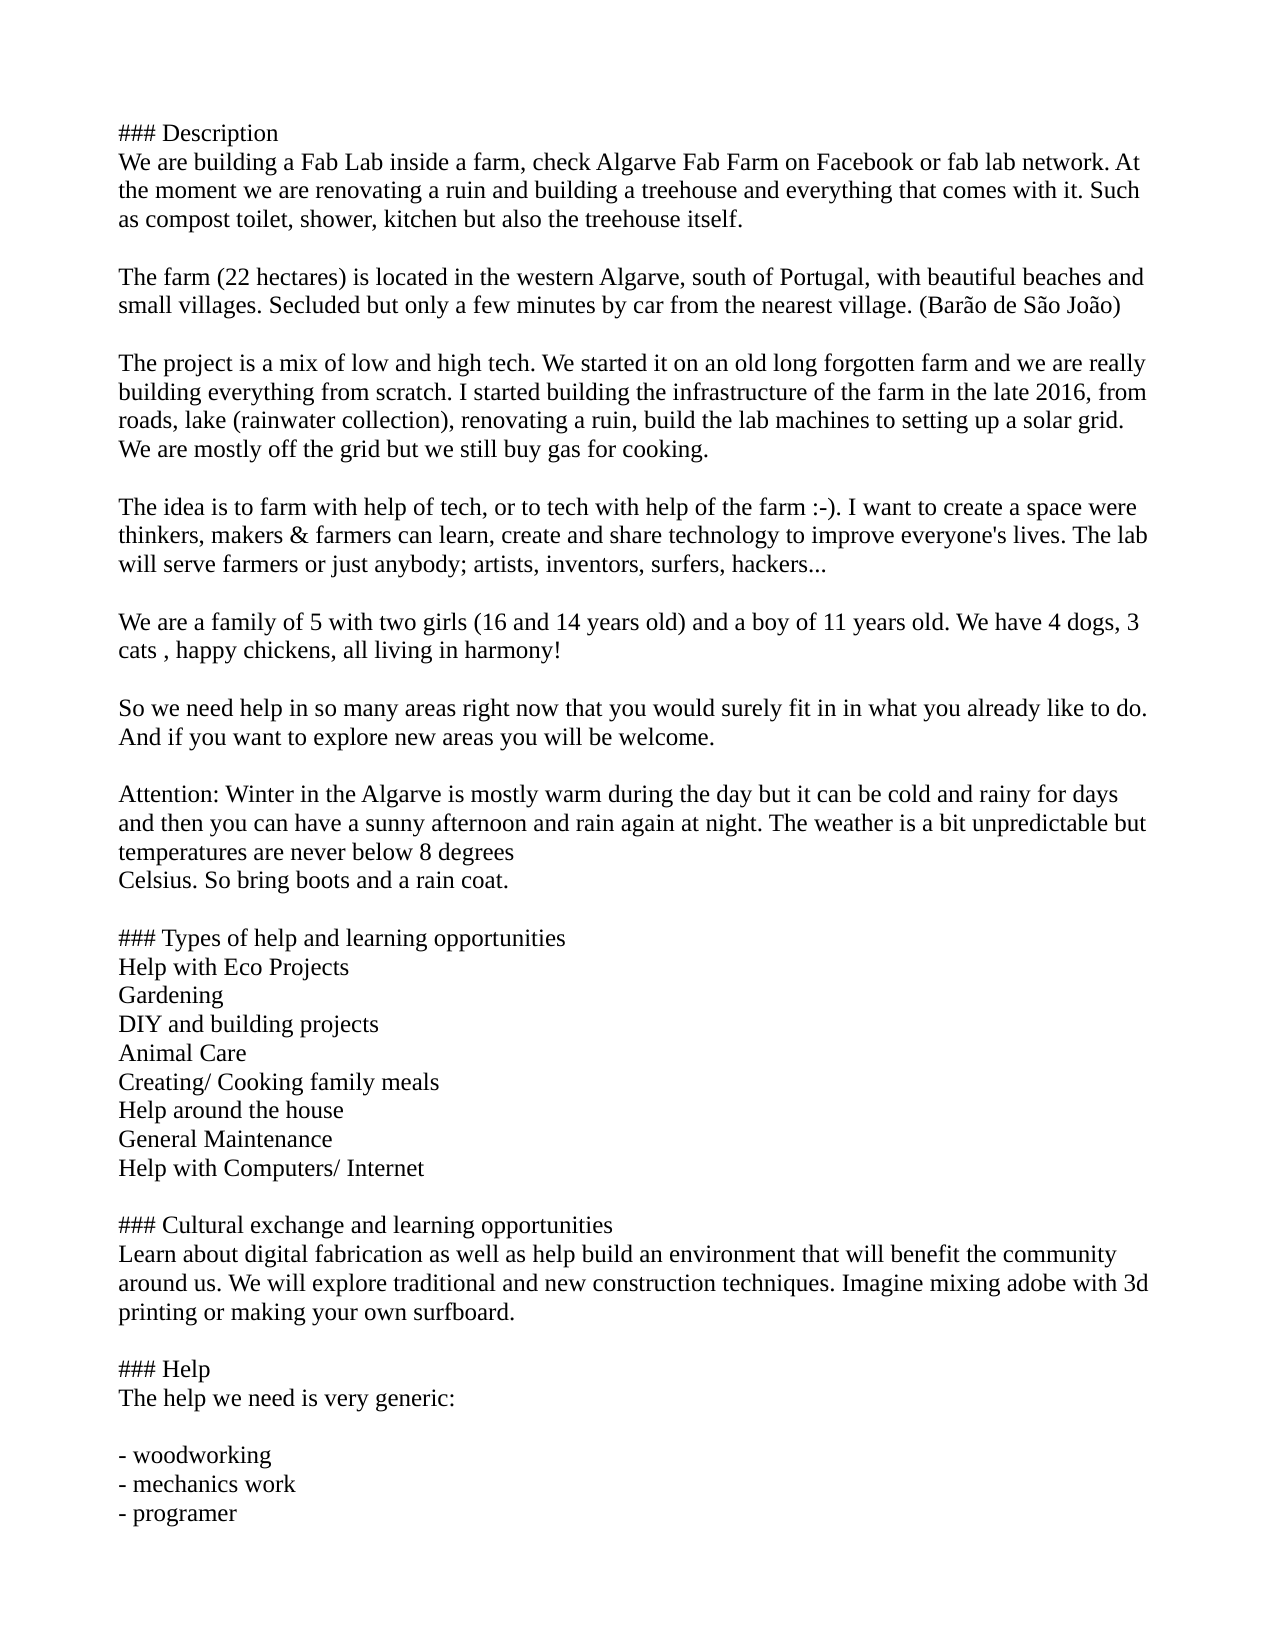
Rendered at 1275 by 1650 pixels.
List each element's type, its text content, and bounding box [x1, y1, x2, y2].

text ### Description We are building a Fab Lab inside a farm, check Algarve Fab Farm on Facebook or fab lab network. At the moment we are renovating a ruin and building a treehouse and everything that comes with it. Such as compost toilet, shower, kitchen but also the treehouse itself. The farm (22 hectares) is located in the western Algarve, south of Portugal, with beautiful beaches and small villages. Secluded but only a few minutes by car from the nearest village. (Barão de São João) The project is a mix of low and high tech. We started it on an old long forgotten farm and we are really building everything from scratch. I started building the infrastructure of the farm in the late 2016, from roads, lake (rainwater collection), renovating a ruin, build the lab machines to setting up a solar grid. We are mostly off the grid but we still buy gas for cooking. The idea is to farm with help of tech, or to tech with help of the farm :-). I want to create a space were thinkers, makers & farmers can learn, create and share technology to improve everyone's lives. The lab will serve farmers or just anybody; artists, inventors, surfers, hackers... We are a family of 5 with two girls (16 and 14 years old) and a boy of 11 years old. We have 4 dogs, 3 cats , happy chickens, all living in harmony! So we need help in so many areas right now that you would surely fit in in what you already like to do. And if you want to explore new areas you will be welcome. Attention: Winter in the Algarve is mostly warm during the day but it can be cold and rainy for days and then you can have a sunny afternoon and rain again at night. The weather is a bit unpredictable but temperatures are never below 8 degrees Celsius. So bring boots and a rain coat. ### Types of help and learning opportunities Help with Eco Projects Gardening DIY and building projects Animal Care Creating/ Cooking family meals Help around the house General Maintenance Help with Computers/ Internet ### Cultural exchange and learning opportunities Learn about digital fabrication as well as help build an environment that will benefit the community around us. We will explore traditional and new construction techniques. Imagine mixing adobe with 3d printing or making your own surfboard. ### Help The help we need is very generic: - woodworking - mechanics work - programer [118, 118, 1157, 1527]
